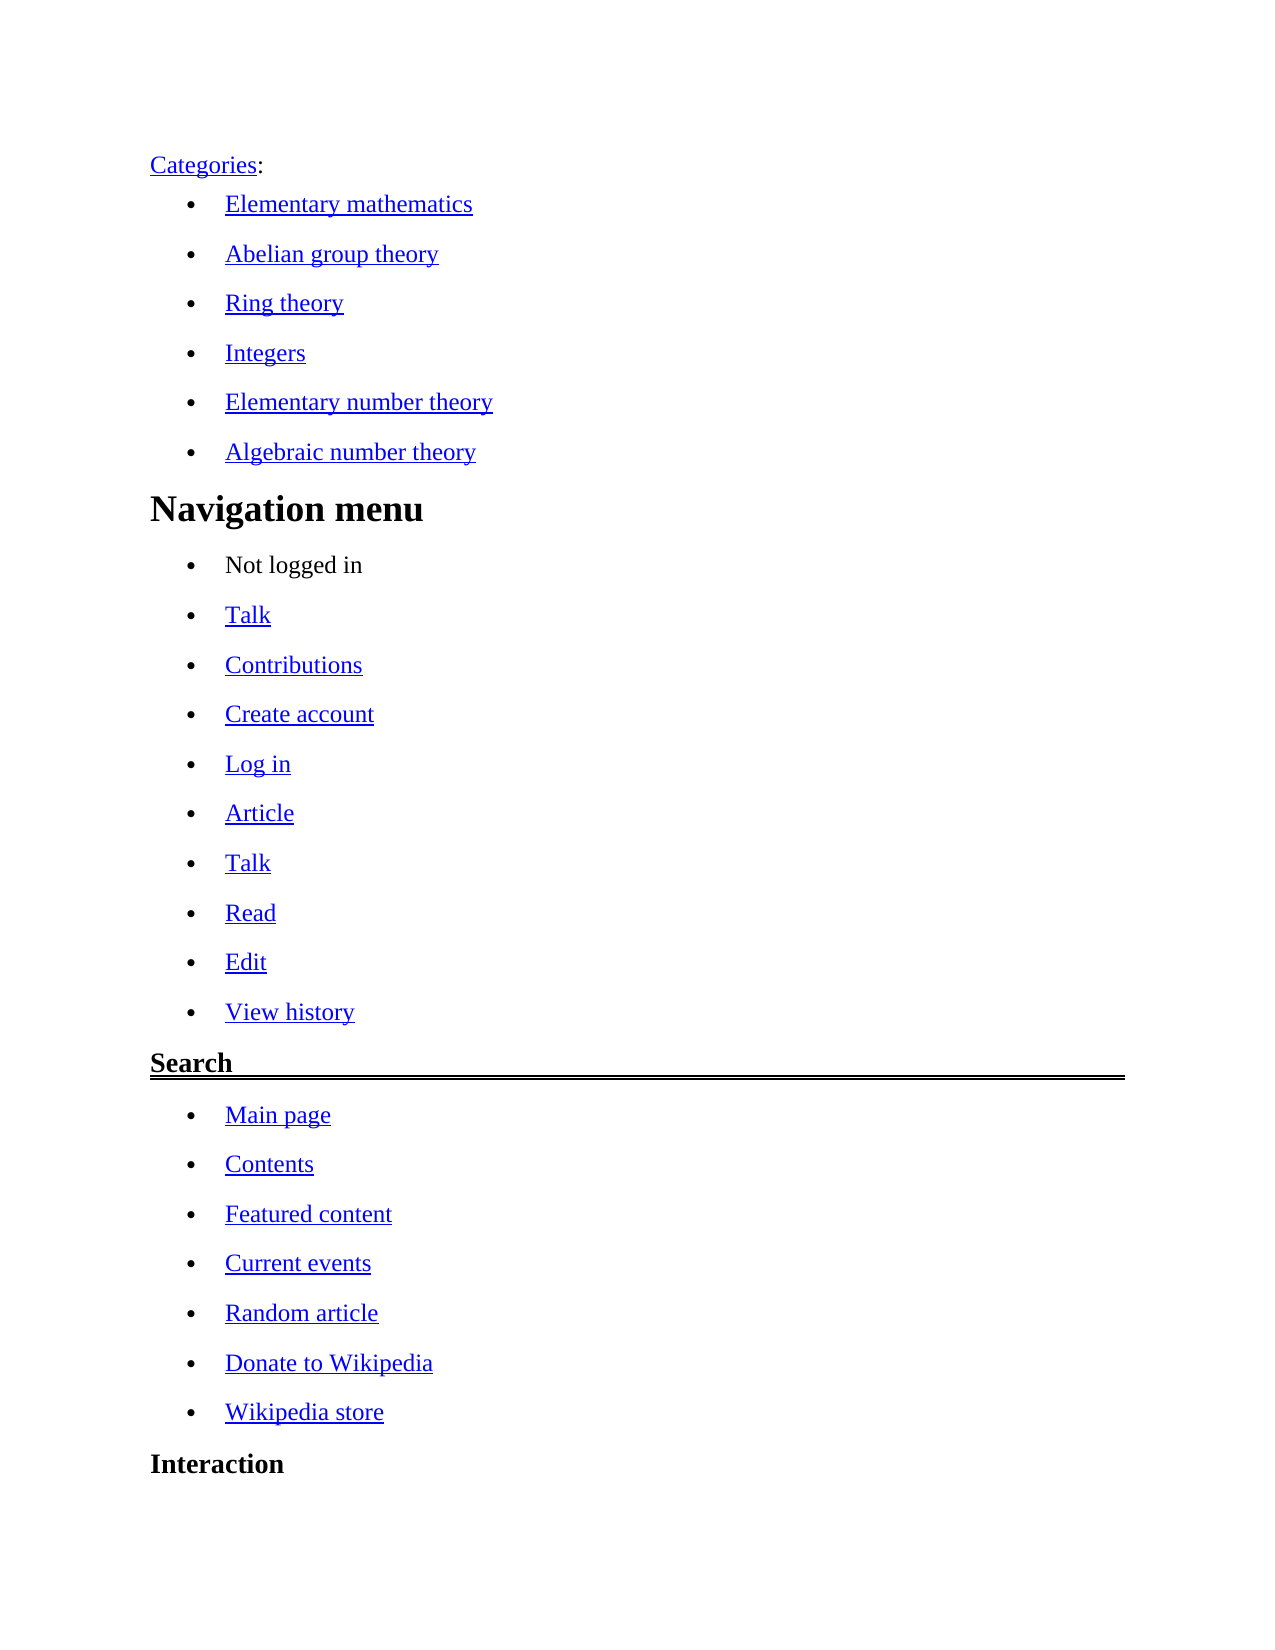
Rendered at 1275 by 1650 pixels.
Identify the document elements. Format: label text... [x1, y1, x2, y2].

list Abelian group theory [187, 239, 1125, 267]
list Read [187, 898, 1125, 926]
list Wikipedia store [187, 1397, 1125, 1426]
list Talk [187, 600, 1125, 629]
list Talk [187, 848, 1125, 877]
list Ring theory [187, 288, 1125, 317]
list Main page [187, 1100, 1125, 1128]
text Navigation menu [150, 487, 1125, 530]
list Contributions [187, 650, 1125, 678]
text Interaction [150, 1447, 1125, 1479]
text Search [150, 1046, 1125, 1075]
list Not logged in [187, 551, 1125, 579]
list Elementary mathematics [187, 189, 1125, 218]
list Article [187, 798, 1125, 827]
text Categories: [150, 150, 1125, 179]
list Elementary number theory [187, 387, 1125, 416]
list Create account [187, 699, 1125, 728]
list Edit [187, 947, 1125, 976]
list Log in [187, 749, 1125, 778]
list Integers [187, 338, 1125, 367]
list Featured content [187, 1199, 1125, 1228]
list Current events [187, 1248, 1125, 1277]
list Donate to Wikipedia [187, 1348, 1125, 1376]
list Algebraic number theory [187, 437, 1125, 466]
list View history [187, 997, 1125, 1026]
list Contents [187, 1149, 1125, 1178]
list Random article [187, 1298, 1125, 1327]
